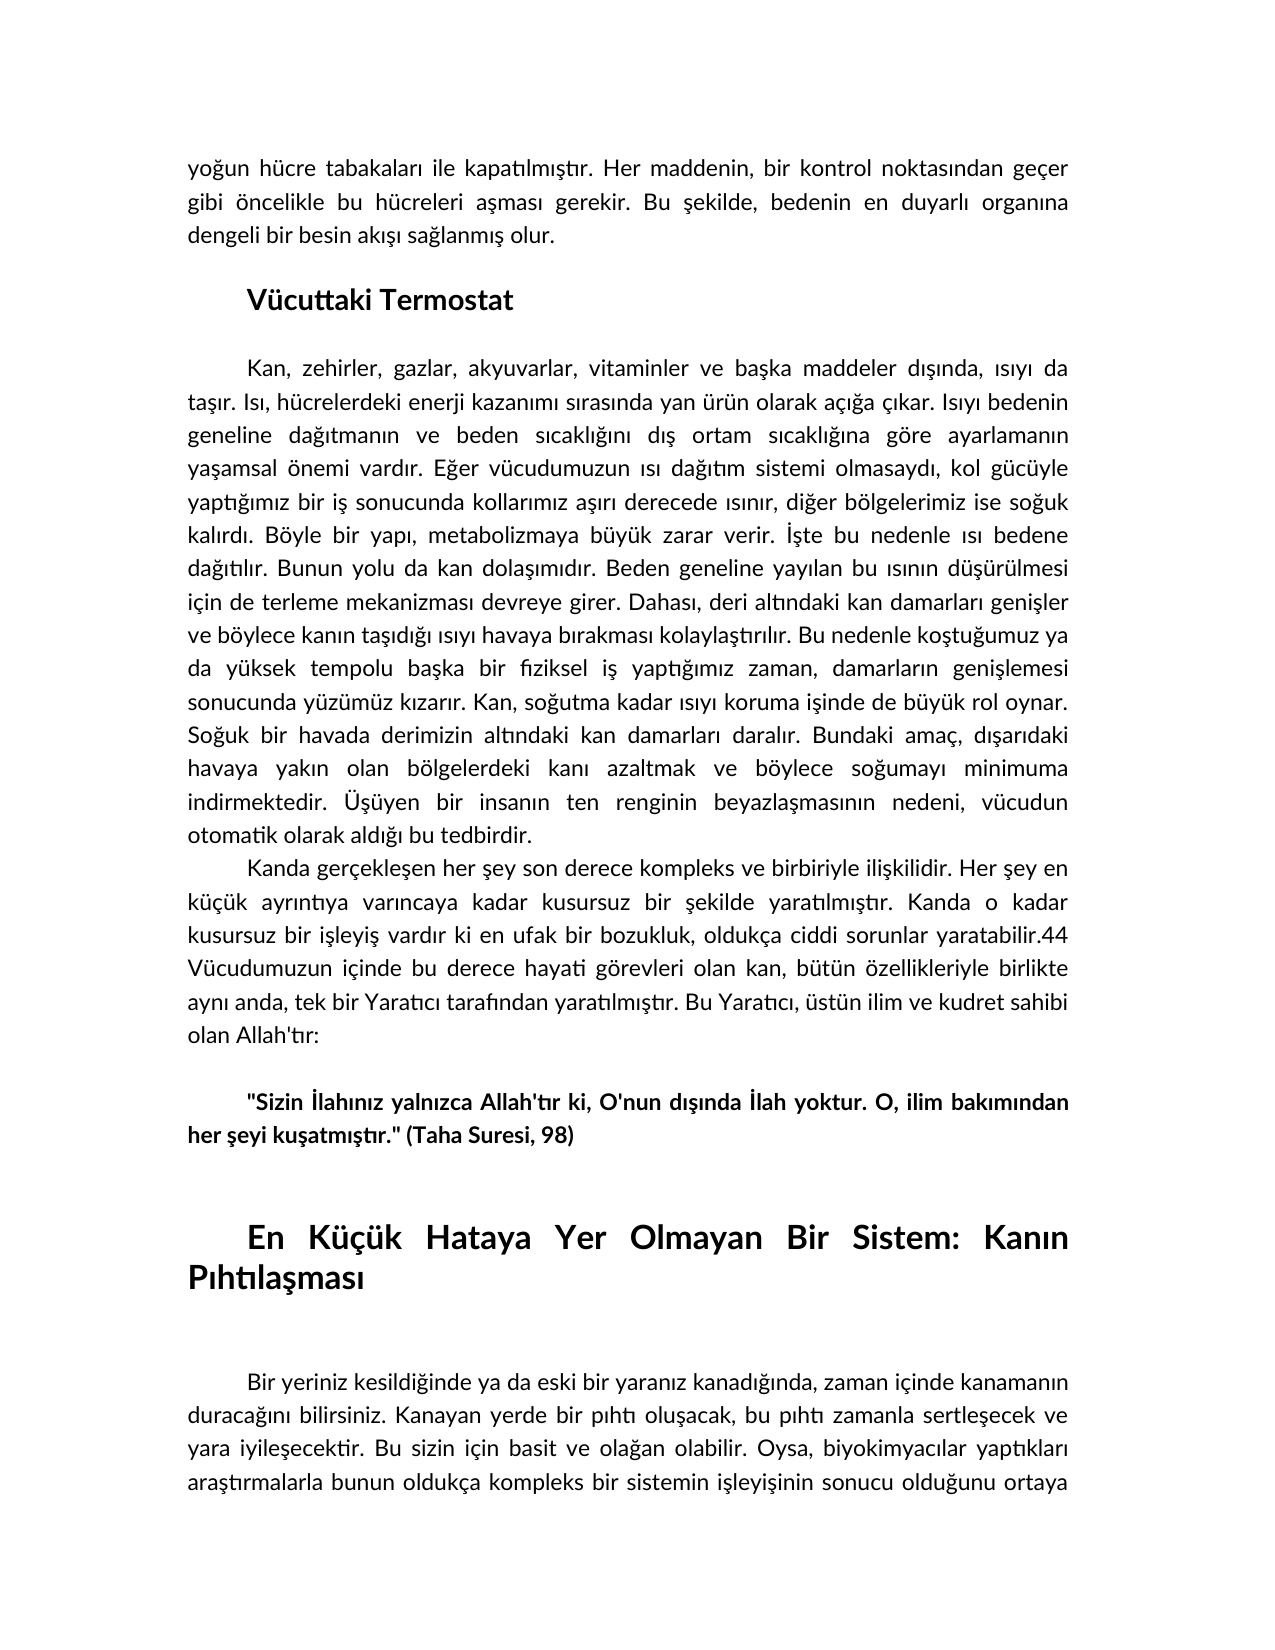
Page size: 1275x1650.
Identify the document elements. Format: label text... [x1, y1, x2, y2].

text Bir yeriniz kesildiğinde ya da eski bir yaranız kanadığında, zaman içinde kanamanın duracağını bilirsiniz. Kanayan yerde bir pıhtı oluşacak, bu pıhtı zamanla sertleşecek ve yara iyileşecektir. Bu sizin için basit ve olağan olabilir. Oysa, biyokimyacılar yaptıkları araştırmalarla bunun oldukça kompleks bir sistemin işleyişinin sonucu olduğunu ortaya [187, 1363, 1070, 1497]
text Kanda gerçekleşen her şey son derece kompleks ve birbiriyle ilişkilidir. Her şey en küçük ayrıntıya varıncaya kadar kusursuz bir şekilde yaratılmıştır. Kanda o kadar kusursuz bir işleyiş vardır ki en ufak bir bozukluk, oldukça ciddi sorunlar yaratabilir.44 Vücudumuzun içinde bu derece hayati görevleri olan kan, bütün özellikleriyle birlikte aynı anda, tek bir Yaratıcı tarafından yaratılmıştır. Bu Yaratıcı, üstün ilim ve kudret sahibi olan Allah'tır: [187, 850, 1070, 1050]
text Kan, zehirler, gazlar, akyuvarlar, vitaminler ve başka maddeler dışında, ısıyı da taşır. Isı, hücrelerdeki enerji kazanımı sırasında yan ürün olarak açığa çıkar. Isıyı bedenin geneline dağıtmanın ve beden sıcaklığını dış ortam sıcaklığına göre ayarlamanın yaşamsal önemi vardır. Eğer vücudumuzun ısı dağıtım sistemi olmasaydı, kol gücüyle yaptığımız bir iş sonucunda kollarımız aşırı derecede ısınır, diğer bölgelerimiz ise soğuk kalırdı. Böyle bir yapı, metabolizmaya büyük zarar verir. İşte bu nedenle ısı bedene dağıtılır. Bunun yolu da kan dolaşımıdır. Beden geneline yayılan bu ısının düşürülmesi için de terleme mekanizması devreye girer. Dahası, deri altındaki kan damarları genişler ve böylece kanın taşıdığı ısıyı havaya bırakması kolaylaştırılır. Bu nedenle koştuğumuz ya da yüksek tempolu başka bir fiziksel iş yaptığımız zaman, damarların genişlemesi sonucunda yüzümüz kızarır. Kan, soğutma kadar ısıyı koruma işinde de büyük rol oynar. Soğuk bir havada derimizin altındaki kan damarları daralır. Bundaki amaç, dışarıdaki havaya yakın olan bölgelerdeki kanı azaltmak ve böylece soğumayı minimuma indirmektedir. Üşüyen bir insanın ten renginin beyazlaşmasının nedeni, vücudun otomatik olarak aldığı bu tedbirdir. [187, 350, 1070, 850]
text Vücuttaki Termostat [187, 283, 1070, 317]
subtitle En Küçük Hataya Yer Olmayan Bir Sistem: Kanın Pıhtılaşması [187, 1217, 1070, 1297]
text "Sizin İlahınız yalnızca Allah'tır ki, O'nun dışında İlah yoktur. O, ilim bakımından her şeyi kuşatmıştır." (Taha Suresi, 98) [187, 1083, 1070, 1150]
text yoğun hücre tabakaları ile kapatılmıştır. Her maddenin, bir kontrol noktasından geçer gibi öncelikle bu hücreleri aşması gerekir. Bu şekilde, bedenin en duyarlı organına dengeli bir besin akışı sağlanmış olur. [187, 150, 1070, 250]
